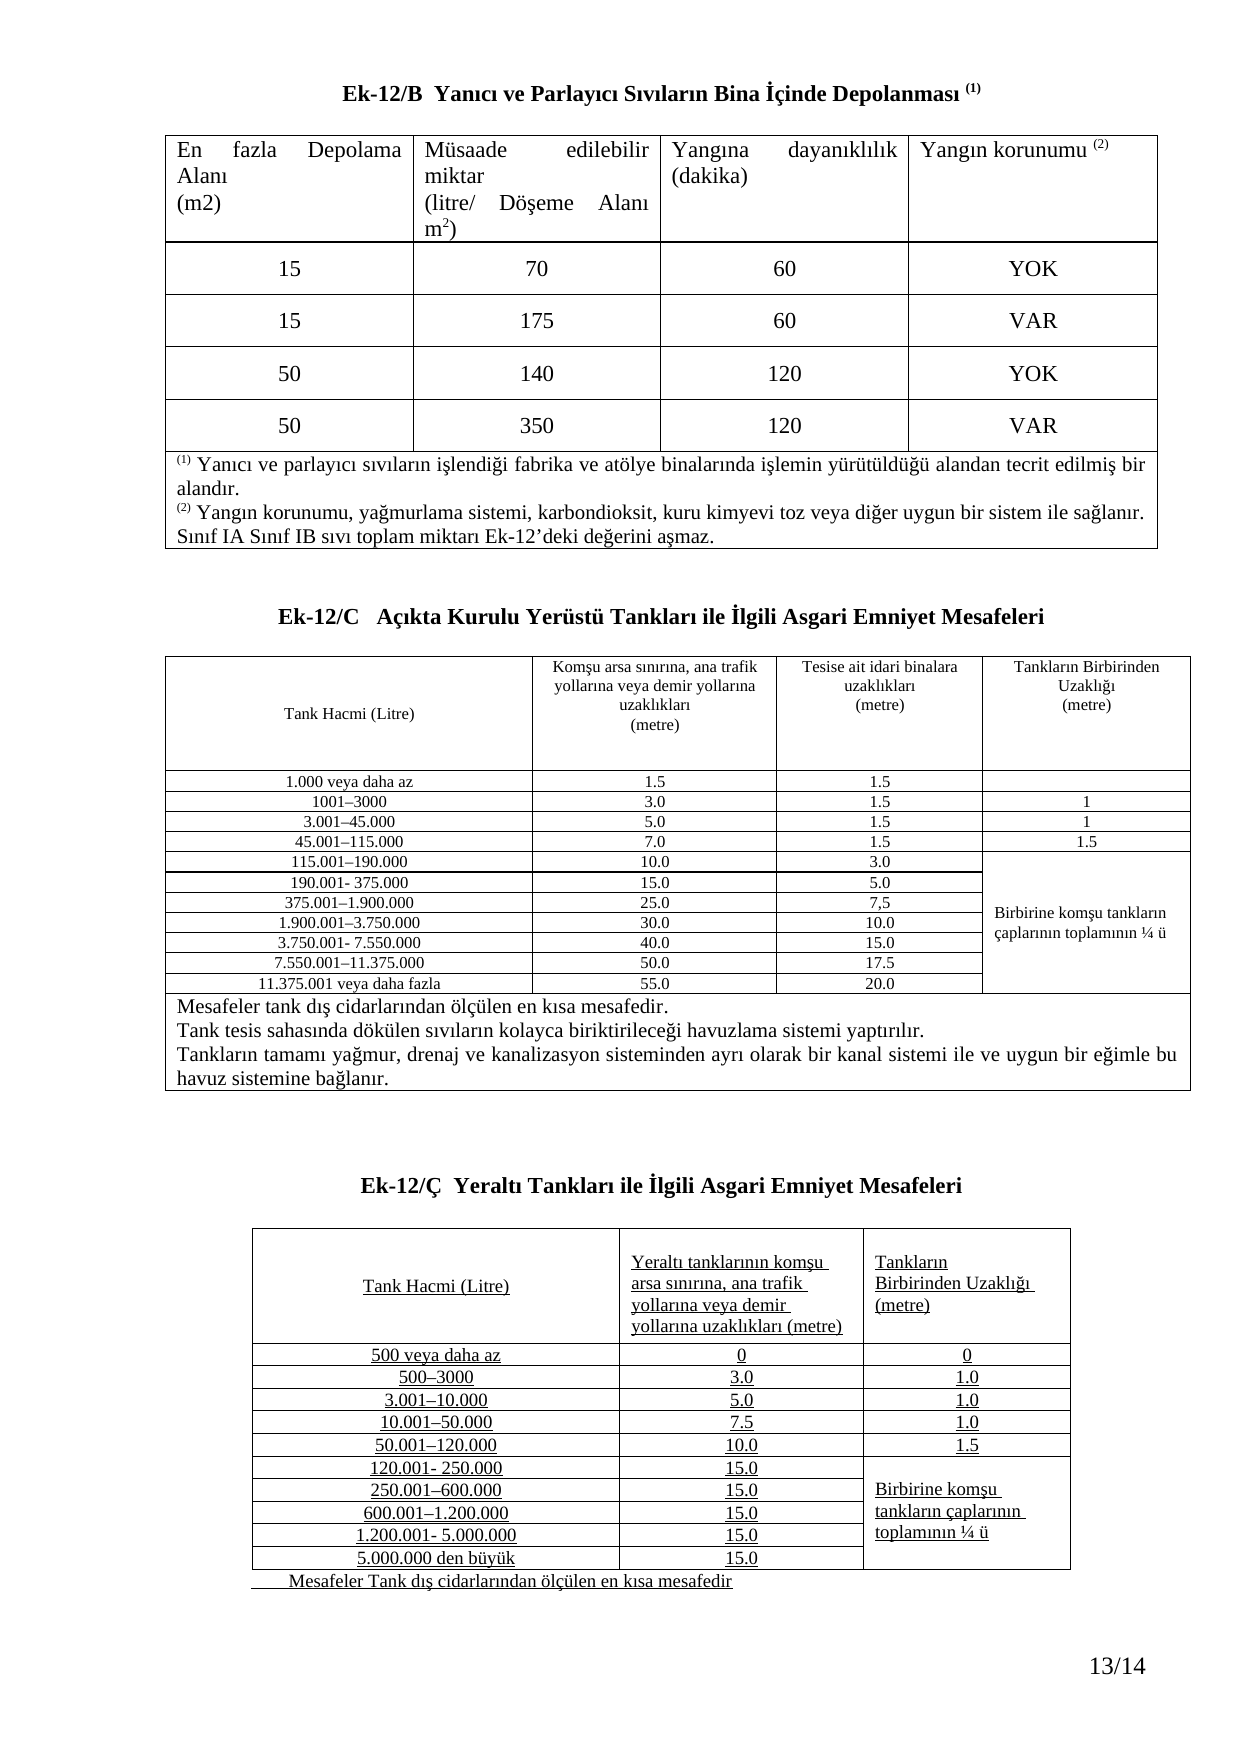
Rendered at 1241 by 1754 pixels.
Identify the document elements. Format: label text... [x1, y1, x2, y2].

table_cell Birbirine komşu tankların çaplarının toplamının ¼ ü [864, 1457, 1070, 1568]
table_header Yangına dayanıklılık (dakika) [661, 136, 908, 241]
table_cell 3.0 [777, 852, 982, 871]
table_cell 10.0 [533, 852, 776, 871]
table_cell 3.750.001- 7.550.000 [166, 933, 532, 952]
table_cell 3.001–10.000 [253, 1389, 619, 1410]
table_header Yeraltı tanklarının komşu arsa sınırına, ana trafik yollarına veya demir yollarına uzaklıkları (metre) [620, 1229, 863, 1342]
table_cell 10.001–50.000 [253, 1411, 619, 1433]
table_cell 375.001–1.900.000 [166, 893, 532, 912]
table_cell 45.001–115.000 [166, 832, 532, 851]
text Ek-12/B Yanıcı ve Parlayıcı Sıvıların Bina İçinde Depolanması (1) [177, 80, 1146, 106]
table_cell 7.550.001–11.375.000 [166, 953, 532, 972]
text Ek-12/Ç Yeraltı Tankları ile İlgili Asgari Emniyet Mesafeleri [177, 1172, 1146, 1199]
table_cell VAR [909, 295, 1157, 346]
table_cell (1) Yanıcı ve parlayıcı sıvıların işlendiği fabrika ve atölye binalarında işlemin yürütüldüğü alandan tecrit edilmiş bir alandır. (2) Yangın korunumu, yağmurlama sistemi, karbondioksit, kuru kimyevi toz veya diğer uygun bir sistem ile sağlanır. Sınıf IA Sınıf IB sıvı toplam miktarı Ek-12’deki değerini aşmaz. [166, 452, 1157, 548]
table_cell 25.0 [533, 893, 776, 912]
table_cell 350 [414, 400, 660, 451]
table_cell 50 [166, 400, 413, 451]
table_cell [983, 771, 1190, 791]
table_cell 500–3000 [253, 1366, 619, 1388]
table_cell 1.5 [533, 771, 776, 791]
table_cell 1.0 [864, 1366, 1070, 1388]
text Mesafeler Tank dış cidarlarından ölçülen en kısa mesafedir [251, 1537, 1146, 1591]
table_cell 120 [661, 347, 908, 399]
table_cell 50 [166, 347, 413, 399]
table_cell 1.200.001- 5.000.000 [253, 1524, 619, 1546]
table_cell 50.001–120.000 [253, 1434, 619, 1456]
table_cell 70 [414, 243, 660, 294]
table_cell 5.0 [620, 1389, 863, 1410]
table_header Müsaade edilebilir miktar (litre/ Döşeme Alanı m2) [414, 136, 660, 241]
table_cell 20.0 [777, 974, 982, 993]
table_header Tankların Birbirinden Uzaklığı (metre) [864, 1229, 1070, 1342]
table_header Tesise ait idari binalara uzaklıkları (metre) [777, 657, 982, 770]
table_cell 1.5 [983, 832, 1190, 851]
table_cell 140 [414, 347, 660, 399]
table_cell 40.0 [533, 933, 776, 952]
table_cell 1 [983, 792, 1190, 811]
table_cell 15.0 [620, 1479, 863, 1501]
table_cell 1.5 [777, 812, 982, 831]
table_cell 1.5 [864, 1434, 1070, 1456]
table_cell 17.5 [777, 953, 982, 972]
table_cell 120.001- 250.000 [253, 1457, 619, 1478]
table_cell 10.0 [620, 1434, 863, 1456]
table_cell 7,5 [777, 893, 982, 912]
table_cell Birbirine komşu tankların çaplarının toplamının ¼ ü [983, 852, 1190, 993]
table_cell 1.5 [777, 771, 982, 791]
text Ek-12/C Açıkta Kurulu Yerüstü Tankları ile İlgili Asgari Emniyet Mesafeleri [177, 603, 1146, 629]
table_cell 3.001–45.000 [166, 812, 532, 831]
table_cell 60 [661, 243, 908, 294]
table_cell YOK [909, 347, 1157, 399]
table_cell 60 [661, 295, 908, 346]
table_cell 1.0 [864, 1389, 1070, 1410]
table_cell 15.0 [777, 933, 982, 952]
table_cell 1.000 veya daha az [166, 771, 532, 791]
table_cell 15.0 [620, 1547, 863, 1568]
table_cell 120 [661, 400, 908, 451]
table_header Tank Hacmi (Litre) [166, 657, 532, 770]
table_cell Mesafeler tank dış cidarlarından ölçülen en kısa mesafedir. Tank tesis sahasında dökülen sıvıların kolayca biriktirileceği havuzlama sistemi yaptırılır. Tankların tamamı yağmur, drenaj ve kanalizasyon sisteminden ayrı olarak bir kanal sistemi ile ve uygun bir eğimle bu havuz sistemine bağlanır. [166, 994, 1190, 1090]
table_cell 500 veya daha az [253, 1344, 619, 1365]
table_cell 1 [983, 812, 1190, 831]
table_cell 175 [414, 295, 660, 346]
table_cell 5.0 [777, 873, 982, 892]
table_cell 15 [166, 295, 413, 346]
table_cell 15.0 [620, 1457, 863, 1478]
table_header Yangın korunumu (2) [909, 136, 1157, 241]
table_cell 250.001–600.000 [253, 1479, 619, 1501]
table_cell 10.0 [777, 913, 982, 932]
table_cell 5.0 [533, 812, 776, 831]
table_cell 3.0 [533, 792, 776, 811]
table_cell 0 [620, 1344, 863, 1365]
table_header Komşu arsa sınırına, ana trafik yollarına veya demir yollarına uzaklıkları (metre) [533, 657, 776, 770]
table_cell 50.0 [533, 953, 776, 972]
table_cell 7.5 [620, 1411, 863, 1433]
table_cell 1.5 [777, 792, 982, 811]
table_header Tankların Birbirinden Uzaklığı (metre) [983, 657, 1190, 770]
table_cell 190.001- 375.000 [166, 873, 532, 892]
table_cell VAR [909, 400, 1157, 451]
table_cell 1.0 [864, 1411, 1070, 1433]
table_cell YOK [909, 243, 1157, 294]
table_cell 3.0 [620, 1366, 863, 1388]
table_cell 600.001–1.200.000 [253, 1502, 619, 1523]
table_cell 15.0 [533, 873, 776, 892]
table_cell 55.0 [533, 974, 776, 993]
table_cell 15.0 [620, 1524, 863, 1546]
table_cell 30.0 [533, 913, 776, 932]
table_cell 11.375.001 veya daha fazla [166, 974, 532, 993]
table_cell 0 [864, 1344, 1070, 1365]
table_header En fazla Depolama Alanı (m2) [166, 136, 413, 241]
table_cell 1.900.001–3.750.000 [166, 913, 532, 932]
table_cell 15.0 [620, 1502, 863, 1523]
table_cell 1001–3000 [166, 792, 532, 811]
table_cell 1.5 [777, 832, 982, 851]
table_header Tank Hacmi (Litre) [253, 1229, 619, 1342]
table_cell 15 [166, 243, 413, 294]
table_cell 115.001–190.000 [166, 852, 532, 871]
table_cell 5.000.000 den büyük [253, 1547, 619, 1568]
table_cell 7.0 [533, 832, 776, 851]
